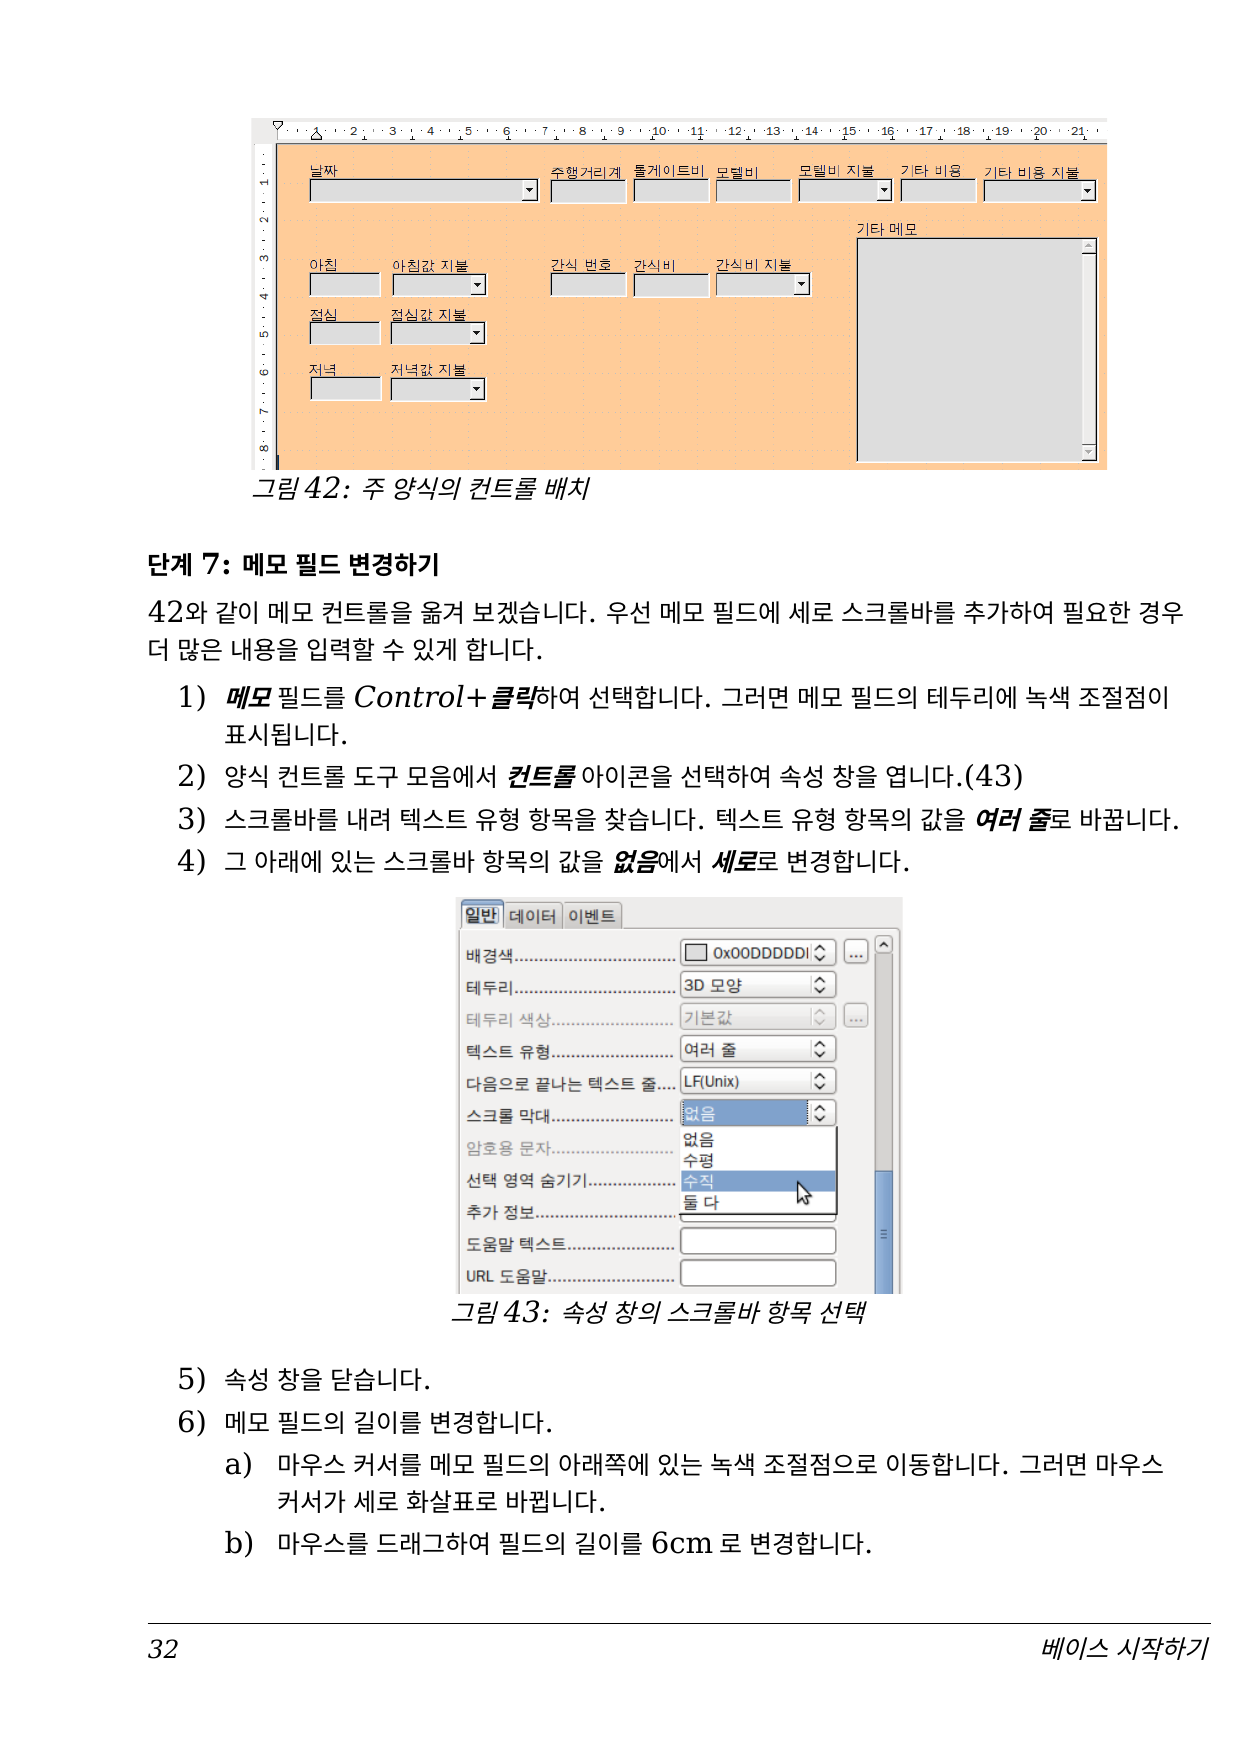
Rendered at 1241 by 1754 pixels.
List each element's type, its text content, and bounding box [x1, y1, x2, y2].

list 양식 컨트롤 도구 모음에서 컨트롤 아이콘을 선택하여 속성 창을 엽니다.(그림 43) [207, 758, 1211, 794]
text 그림 42와 같이 메모 컨트롤을 옮겨 보겠습니다. 우선 메모 필드에 세로 스크롤바를 추가하여 필요한 경우 더 많은 내용을 입력할 수 있게 합니다. [148, 594, 1211, 666]
list 스크롤바를 내려 텍스트 유형 항목을 찾습니다. 텍스트 유형 항목의 값을 여러 줄로 바꿉니다. [207, 800, 1211, 836]
list 마우스를 드래그하여 필드의 길이를 6cm로 변경합니다. [224, 1524, 1211, 1561]
picture [455, 897, 903, 1294]
list 메모 필드의 길이를 변경합니다. [207, 1403, 1211, 1439]
text 그림 42: 주 양식의 컨트롤 배치 [251, 470, 1107, 505]
list 메모 필드를 Control+클릭하여 선택합니다. 그러면 메모 필드의 테두리에 녹색 조절점이 표시됩니다. [207, 679, 1211, 751]
list 속성 창을 닫습니다. [207, 1361, 1211, 1397]
text 그림 43: 속성 창의 스크롤바 항목 선택 [451, 898, 908, 1329]
list 마우스 커서를 메모 필드의 아래쪽에 있는 녹색 조절점으로 이동합니다. 그러면 마우스 커서가 세로 화살표로 바뀝니다. [224, 1446, 1211, 1518]
list 그 아래에 있는 스크롤바 항목의 값을 없음에서 세로로 변경합니다. [207, 843, 1211, 879]
picture [251, 118, 1108, 470]
text 단계 7: 메모 필드 변경하기 [148, 545, 1211, 581]
